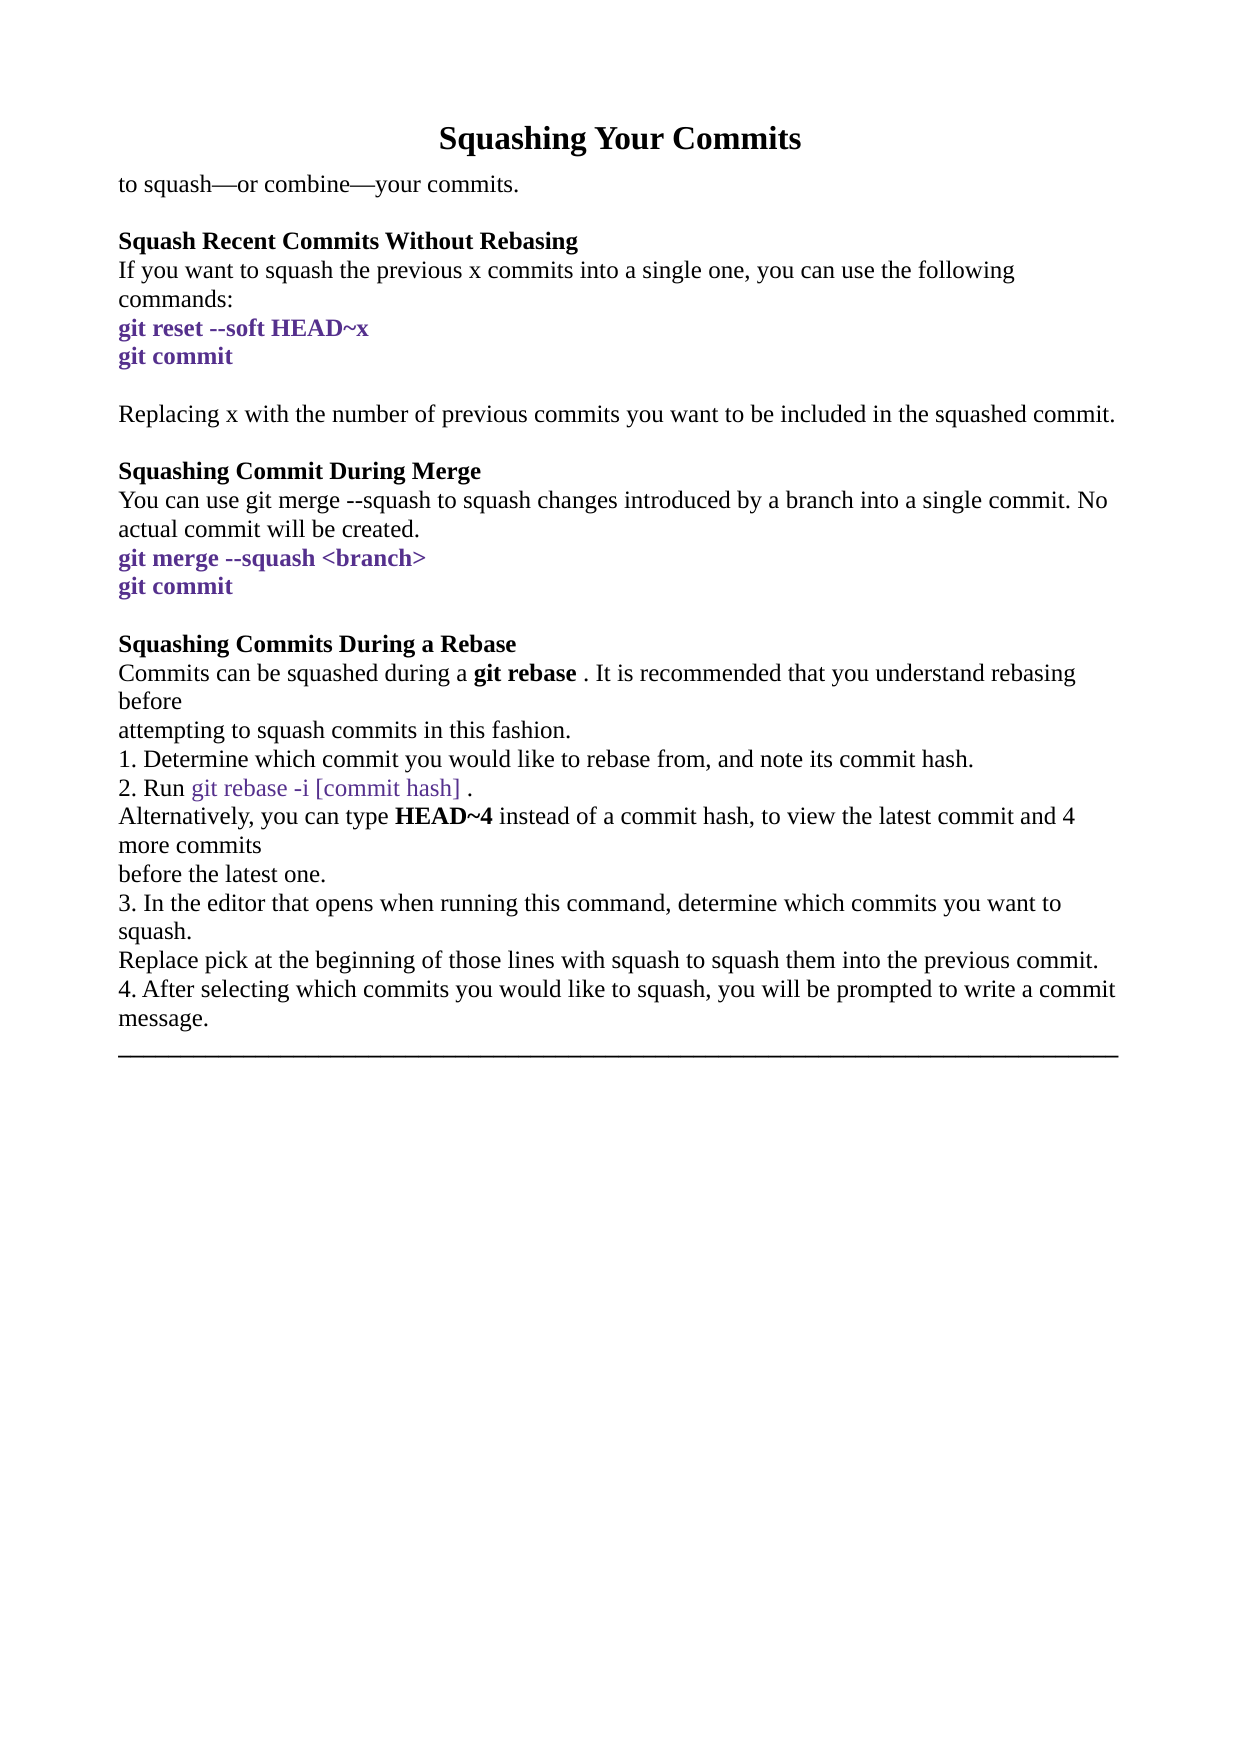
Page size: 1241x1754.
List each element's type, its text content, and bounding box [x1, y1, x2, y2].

text 2. Run git rebase -i [commit hash] . [118, 773, 1122, 801]
text git reset --soft HEAD~x [118, 313, 1122, 341]
text attempting to squash commits in this fashion. [118, 715, 1122, 744]
text git merge --squash <branch> [118, 543, 1122, 571]
text 1. Determine which commit you would like to rebase from, and note its commit hash. [118, 744, 1122, 773]
text You can use git merge --squash to squash changes introduced by a branch into a single commit. No actual commit will be created. [118, 485, 1122, 543]
text 4. After selecting which commits you would like to squash, you will be prompted to write a commit message. [118, 974, 1122, 1031]
text Replace pick at the beginning of those lines with squash to squash them into the previous commit. [118, 945, 1122, 974]
subtitle Squashing Your Commits [118, 118, 1122, 156]
text Replacing x with the number of previous commits you want to be included in the squashed commit. [118, 399, 1122, 428]
text Squash Recent Commits Without Rebasing [118, 226, 1122, 255]
text to squash—or combine—your commits. [118, 169, 1122, 198]
text before the latest one. [118, 859, 1122, 888]
text git commit [118, 341, 1122, 370]
text 3. In the editor that opens when running this command, determine which commits you want to squash. [118, 888, 1122, 945]
text Alternatively, you can type HEAD~4 instead of a commit hash, to view the latest commit and 4 more commits [118, 801, 1122, 859]
text ________________________________________________________________________________ [118, 1031, 1122, 1060]
text git commit [118, 571, 1122, 600]
text Squashing Commits During a Rebase [118, 629, 1122, 658]
text If you want to squash the previous x commits into a single one, you can use the following commands: [118, 255, 1122, 313]
text Commits can be squashed during a git rebase . It is recommended that you understand rebasing before [118, 658, 1122, 715]
text Squashing Commit During Merge [118, 456, 1122, 485]
